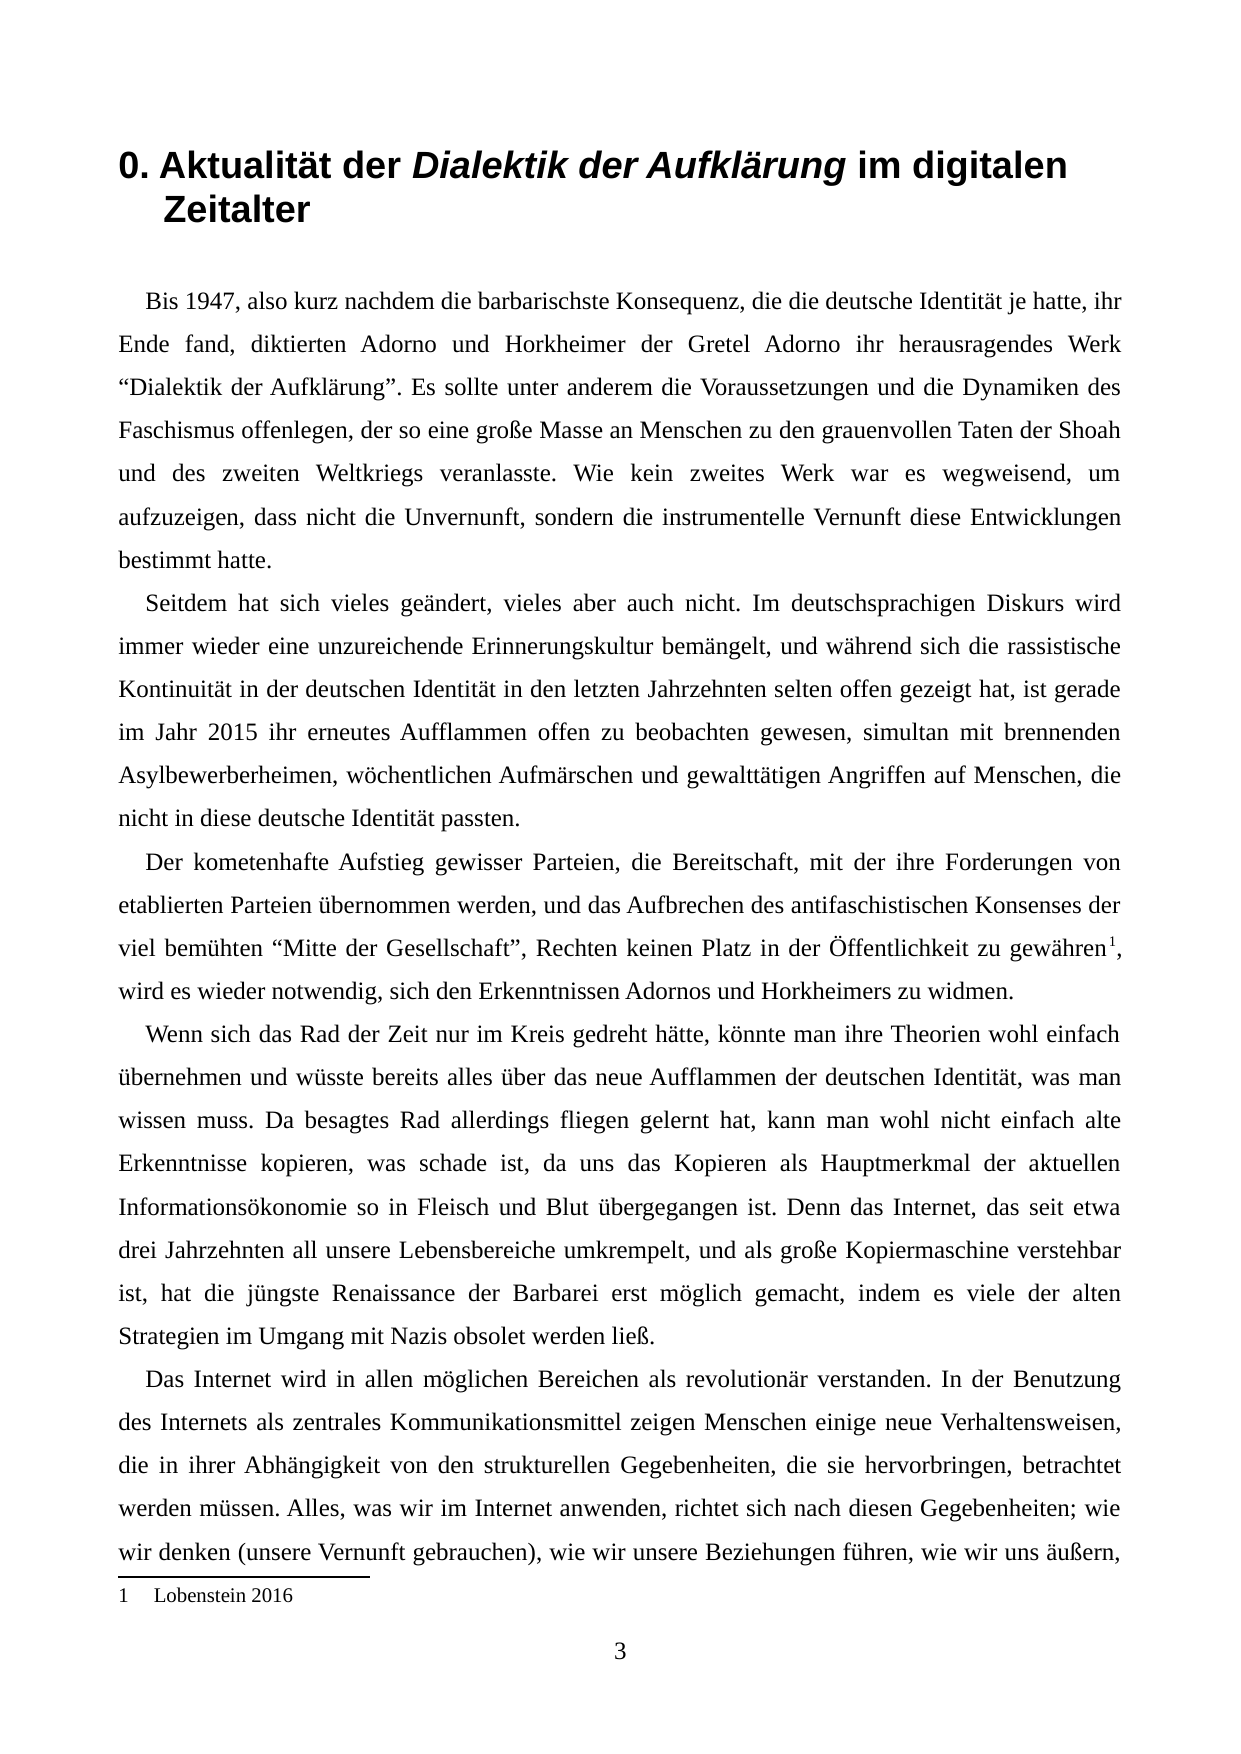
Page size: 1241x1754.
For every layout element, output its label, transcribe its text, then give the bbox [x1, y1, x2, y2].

text Wenn sich das Rad der Zeit nur im Kreis gedreht hätte, könnte man ihre Theorien wohl einfach übernehmen und wüsste bereits alles über das neue Aufflammen der deutschen Identität, was man wissen muss. Da besagtes Rad allerdings fliegen gelernt hat, kann man wohl nicht einfach alte Erkenntnisse kopieren, was schade ist, da uns das Kopieren als Hauptmerkmal der aktuellen Informationsökonomie so in Fleisch und Blut übergegangen ist. Denn das Internet, das seit etwa drei Jahrzehnten all unsere Lebensbereiche umkrempelt, und als große Kopiermaschine verstehbar ist, hat die jüngste Renaissance der Barbarei erst möglich gemacht, indem es viele der alten Strategien im Umgang mit Nazis obsolet werden ließ. [118, 1019, 1122, 1350]
text Das Internet wird in allen möglichen Bereichen als revolutionär verstanden. In der Benutzung des Internets als zentrales Kommunikationsmittel zeigen Menschen einige neue Verhaltensweisen, die in ihrer Abhängigkeit von den strukturellen Gegebenheiten, die sie hervorbringen, betrachtet werden müssen. Alles, was wir im Internet anwenden, richtet sich nach diesen Gegebenheiten; wie wir denken (unsere Vernunft gebrauchen), wie wir unsere Beziehungen führen, wie wir uns äußern, [118, 1364, 1122, 1565]
text Bis 1947, also kurz nachdem die barbarischste Konsequenz, die die deutsche Identität je hatte, ihr Ende fand, diktierten Adorno und Horkheimer der Gretel Adorno ihr herausragendes Werk “Dialektik der Aufklärung”. Es sollte unter anderem die Voraussetzungen und die Dynamiken des Faschismus offenlegen, der so eine große Masse an Menschen zu den grauenvollen Taten der Shoah und des zweiten Weltkriegs veranlasste. Wie kein zweites Werk war es wegweisend, um aufzuzeigen, dass nicht die Unvernunft, sondern die instrumentelle Vernunft diese Entwicklungen bestimmt hatte. [118, 286, 1122, 573]
text Lobenstein 2016 [118, 1583, 1122, 1607]
text Seitdem hat sich vieles geändert, vieles aber auch nicht. Im deutschsprachigen Diskurs wird immer wieder eine unzureichende Erinnerungskultur bemängelt, und während sich die rassistische Kontinuität in der deutschen Identität in den letzten Jahrzehnten selten offen gezeigt hat, ist gerade im Jahr 2015 ihr erneutes Aufflammen offen zu beobachten gewesen, simultan mit brennenden Asylbewerberheimen, wöchentlichen Aufmärschen und gewalttätigen Angriffen auf Menschen, die nicht in diese deutsche Identität passten. [118, 588, 1122, 832]
subtitle 0. Aktualität der Dialektik der Aufklärung im digitalen Zeitalter [118, 143, 1122, 230]
text Der kometenhafte Aufstieg gewisser Parteien, die Bereitschaft, mit der ihre Forderungen von etablierten Parteien übernommen werden, und das Aufbrechen des antifaschistischen Konsenses der viel bemühten “Mitte der Gesellschaft”, Rechten keinen Platz in der Öffentlichkeit zu gewähren, wird es wieder notwendig, sich den Erkenntnissen Adornos und Horkheimers zu widmen. [118, 847, 1122, 1005]
